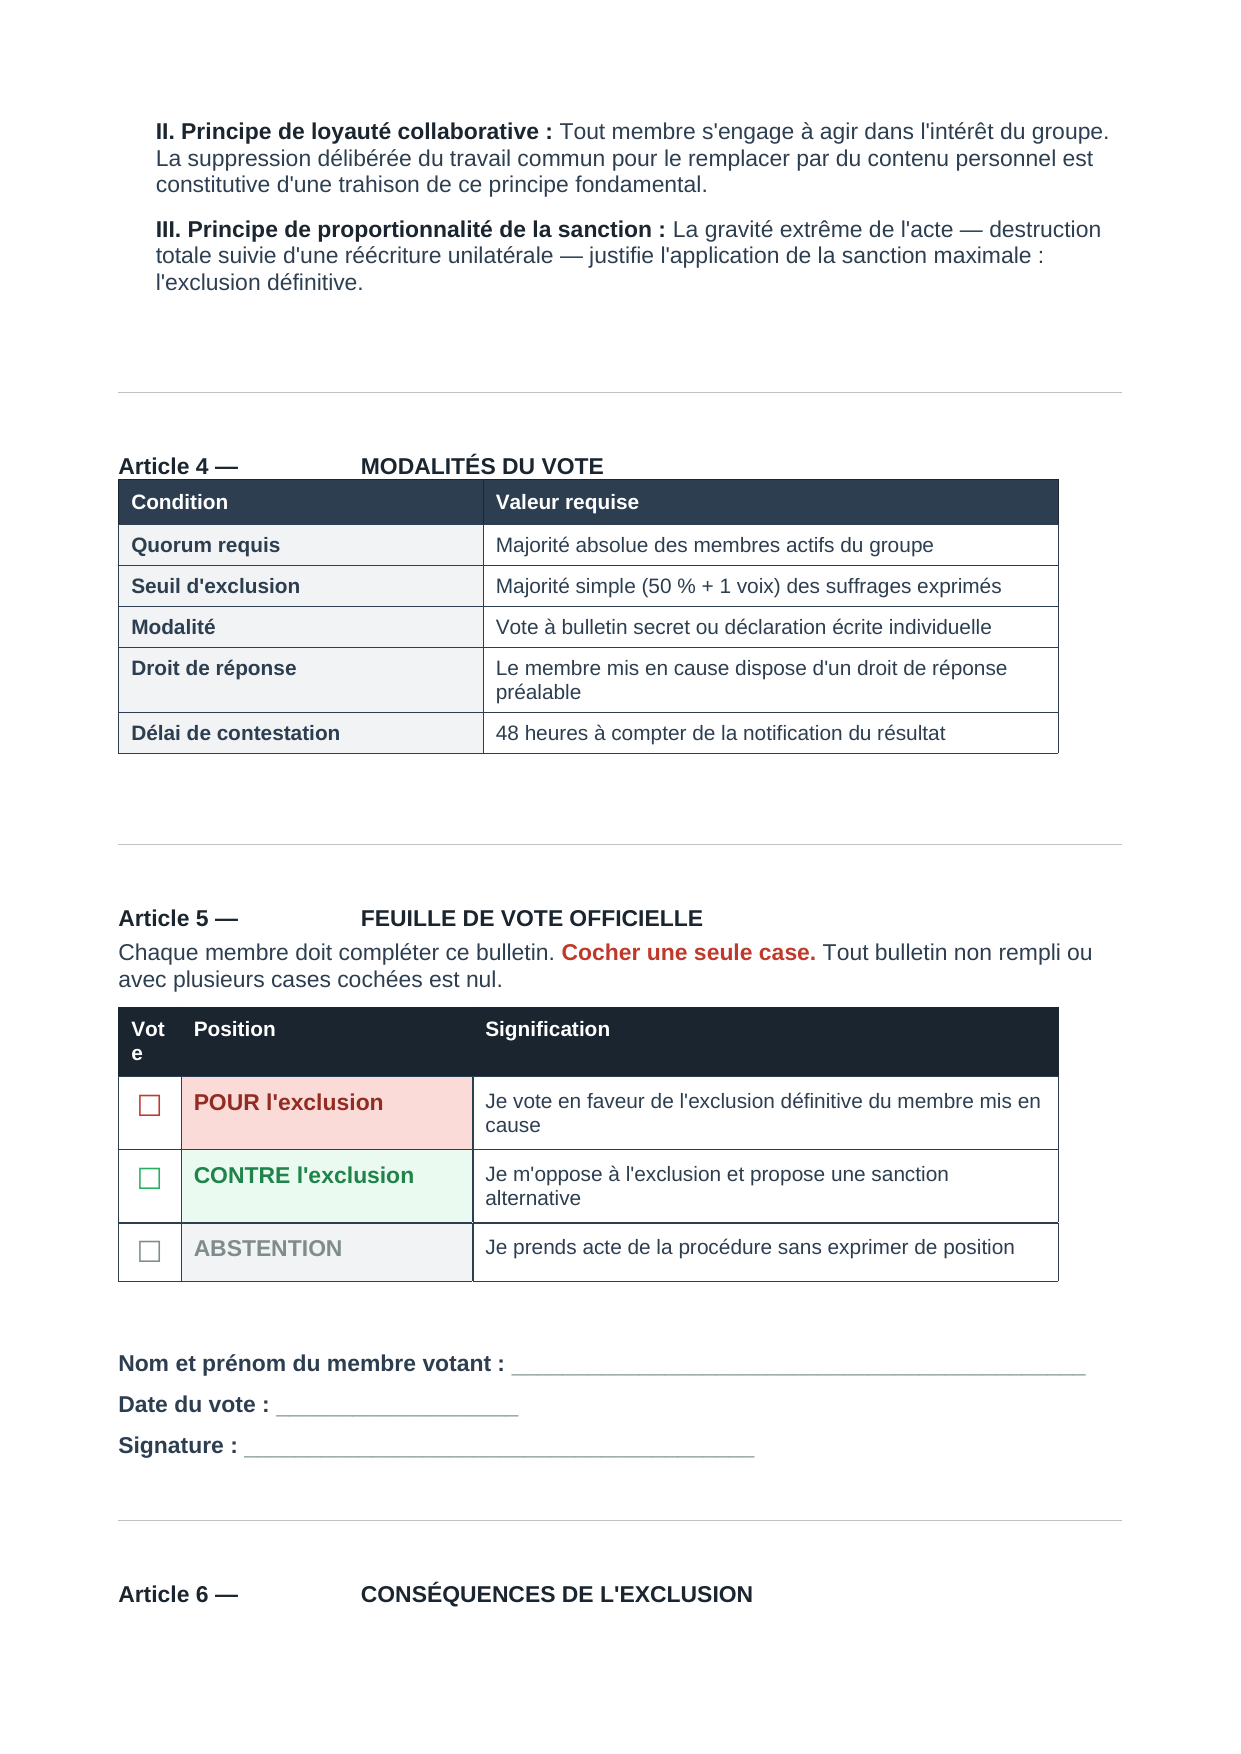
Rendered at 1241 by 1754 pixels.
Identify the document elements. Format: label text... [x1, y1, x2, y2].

table_header Signification [474, 1008, 1058, 1076]
table_header Vote [119, 1008, 181, 1076]
table_header Valeur requise [484, 480, 1058, 524]
list MODALITÉS DU VOTE [118, 453, 1122, 479]
table_cell Seuil d'exclusion [119, 566, 483, 606]
text Chaque membre doit compléter ce bulletin. Cocher une seule case. Tout bulletin non rempli ou avec plusieurs cases cochées est nul. [118, 939, 1122, 992]
list CONSÉQUENCES DE L'EXCLUSION [118, 1581, 1122, 1607]
table_cell Je prends acte de la procédure sans exprimer de position [474, 1224, 1058, 1281]
text Signature : ________________________________________ [118, 1432, 1122, 1458]
table_cell ☐ [119, 1150, 181, 1222]
table_cell Droit de réponse [119, 648, 483, 712]
table_cell 48 heures à compter de la notification du résultat [484, 713, 1058, 753]
table_header Condition [119, 480, 483, 524]
table_cell Je m'oppose à l'exclusion et propose une sanction alternative [474, 1150, 1058, 1222]
table_cell Quorum requis [119, 525, 483, 565]
table_header Position [182, 1008, 472, 1076]
table_cell Majorité absolue des membres actifs du groupe [484, 525, 1058, 565]
table_cell Délai de contestation [119, 713, 483, 753]
text Date du vote : ___________________ [118, 1391, 1122, 1417]
table_cell Modalité [119, 607, 483, 647]
text III. Principe de proportionnalité de la sanction : La gravité extrême de l'acte — destruction totale suivie d'une réécriture unilatérale — justifie l'application de la sanction maximale : l'exclusion définitive. [156, 216, 1122, 295]
table_cell ABSTENTION [182, 1224, 472, 1281]
table_cell Majorité simple (50 % + 1 voix) des suffrages exprimés [484, 566, 1058, 606]
text Nom et prénom du membre votant : _____________________________________________ [118, 1350, 1122, 1376]
table_cell Vote à bulletin secret ou déclaration écrite individuelle [484, 607, 1058, 647]
table_cell Le membre mis en cause dispose d'un droit de réponse préalable [484, 648, 1058, 712]
table_cell CONTRE l'exclusion [182, 1150, 472, 1222]
table_cell ☐ [119, 1224, 181, 1281]
table_cell Je vote en faveur de l'exclusion définitive du membre mis en cause [474, 1077, 1058, 1149]
table_cell ☐ [119, 1077, 181, 1149]
list FEUILLE DE VOTE OFFICIELLE [118, 905, 1122, 931]
text II. Principe de loyauté collaborative : Tout membre s'engage à agir dans l'intérêt du groupe. La suppression délibérée du travail commun pour le remplacer par du contenu personnel est constitutive d'une trahison de ce principe fondamental. [156, 118, 1122, 197]
table_cell POUR l'exclusion [182, 1077, 472, 1149]
